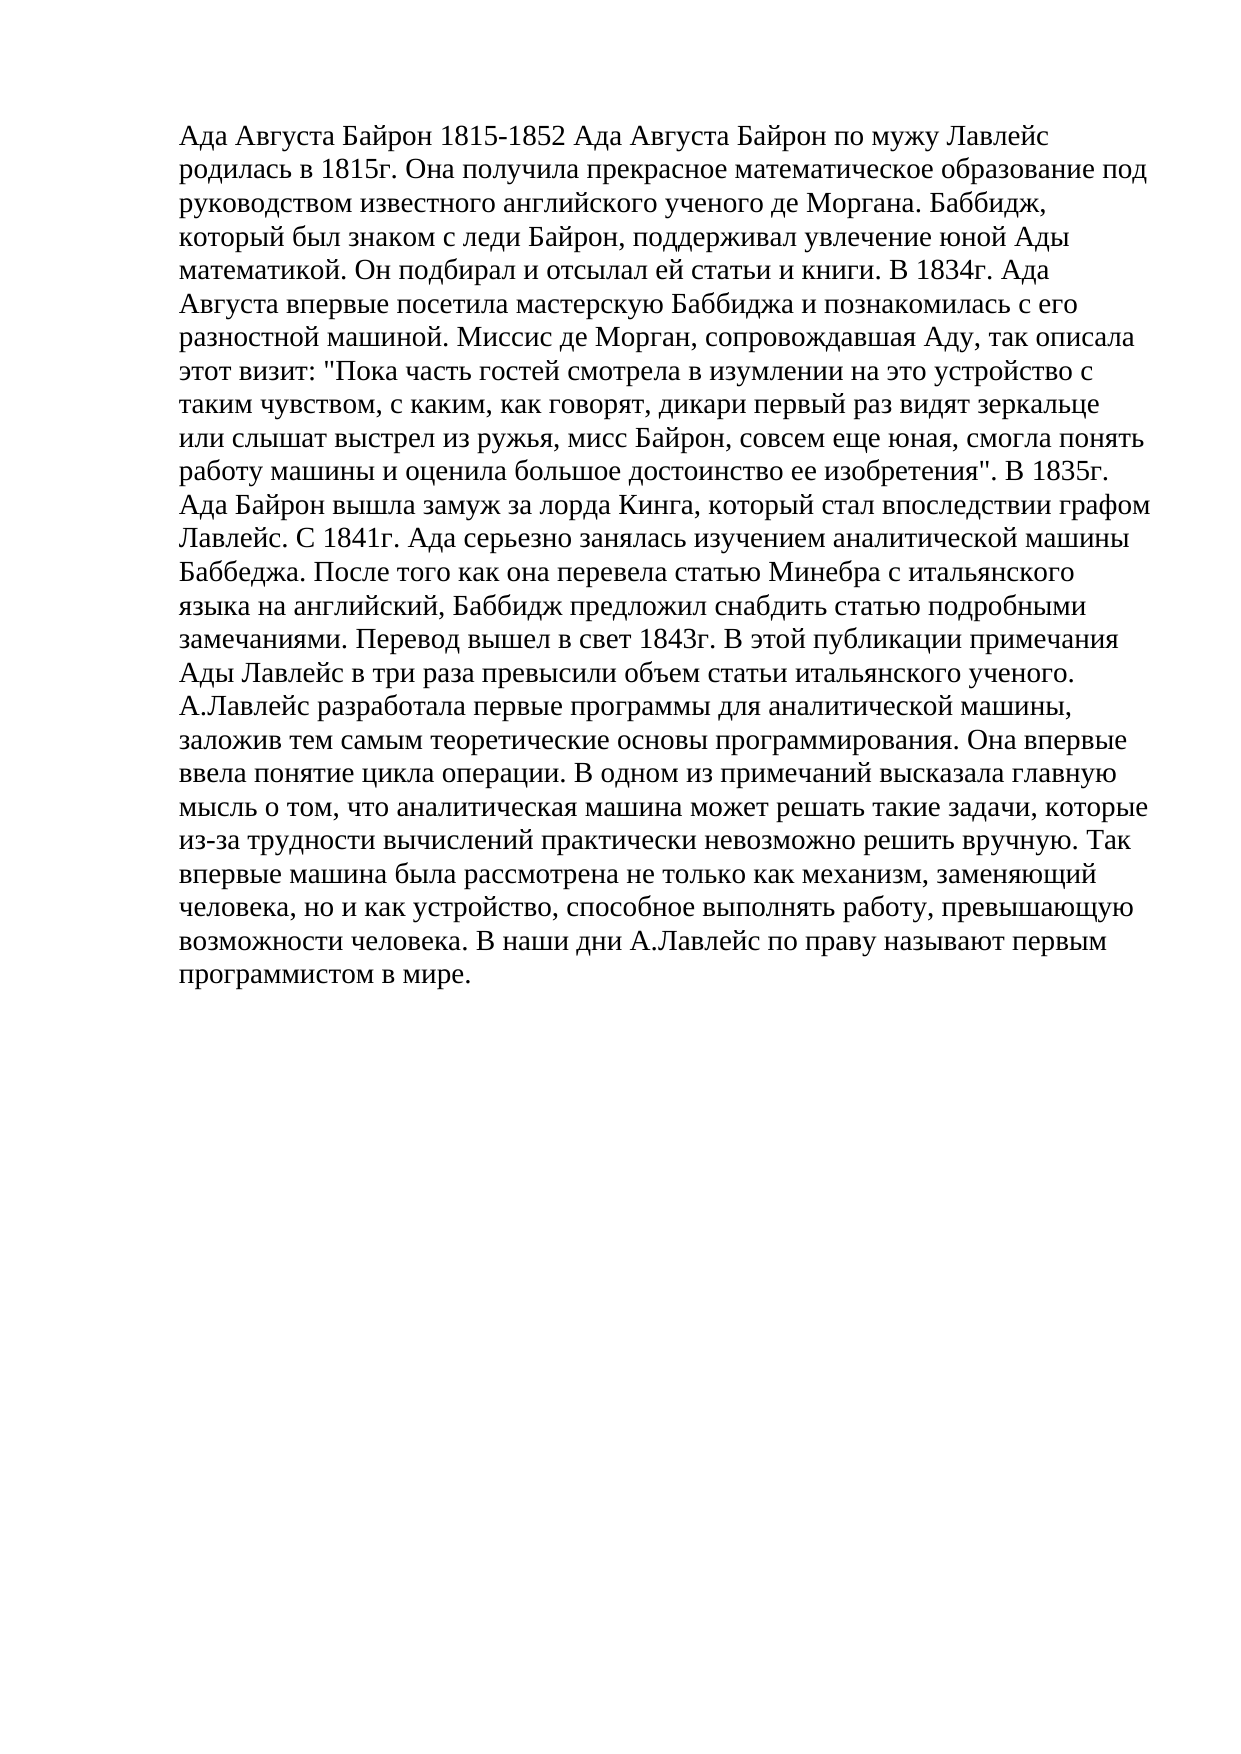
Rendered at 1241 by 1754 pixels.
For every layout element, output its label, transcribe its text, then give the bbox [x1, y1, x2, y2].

subtitle Ада Августа Байрон 1815-1852 Ада Августа Байрон по мужу Лавлейс родилась в 1815г. Она получила прекрасное математическое образование под руководством известного английского ученого де Моргана. Баббидж, который был знаком с леди Байрон, поддерживал увлечение юной Ады математикой. Он подбирал и отсылал ей статьи и книги. В 1834г. Ада Августа впервые посетила мастерскую Баббиджа и познакомилась с его разностной машиной. Миссис де Морган, сопровождавшая Аду, так описала этот визит: "Пока часть гостей смотрела в изумлении на это устройство с таким чувством, с каким, как говорят, дикари первый раз видят зеркальце или слышат выстрел из ружья, мисс Байрон, совсем еще юная, смогла понять работу машины и оценила большое достоинство ее изобретения". В 1835г. Ада Байрон вышла замуж за лорда Кинга, который стал впоследствии графом Лавлейс. С 1841г. Ада серьезно занялась изучением аналитической машины Баббеджа. После того как она перевела статью Минебра с итальянского языка на английский, Баббидж предложил снабдить статью подробными замечаниями. Перевод вышел в свет 1843г. В этой публикации примечания Ады Лавлейс в три раза превысили объем статьи итальянского ученого. А.Лавлейс разработала первые программы для аналитической машины, заложив тем самым теоретические основы программирования. Она впервые ввела понятие цикла операции. В одном из примечаний высказала главную мысль о том, что аналитическая машина может решать такие задачи, которые из-за трудности вычислений практически невозможно решить вручную. Так впервые машина была рассмотрена не только как механизм, заменяющий человека, но и как устройство, способное выполнять работу, превышающую возможности человека. В наши дни А.Лавлейс по праву называют первым программистом в мире. [179, 118, 1152, 990]
